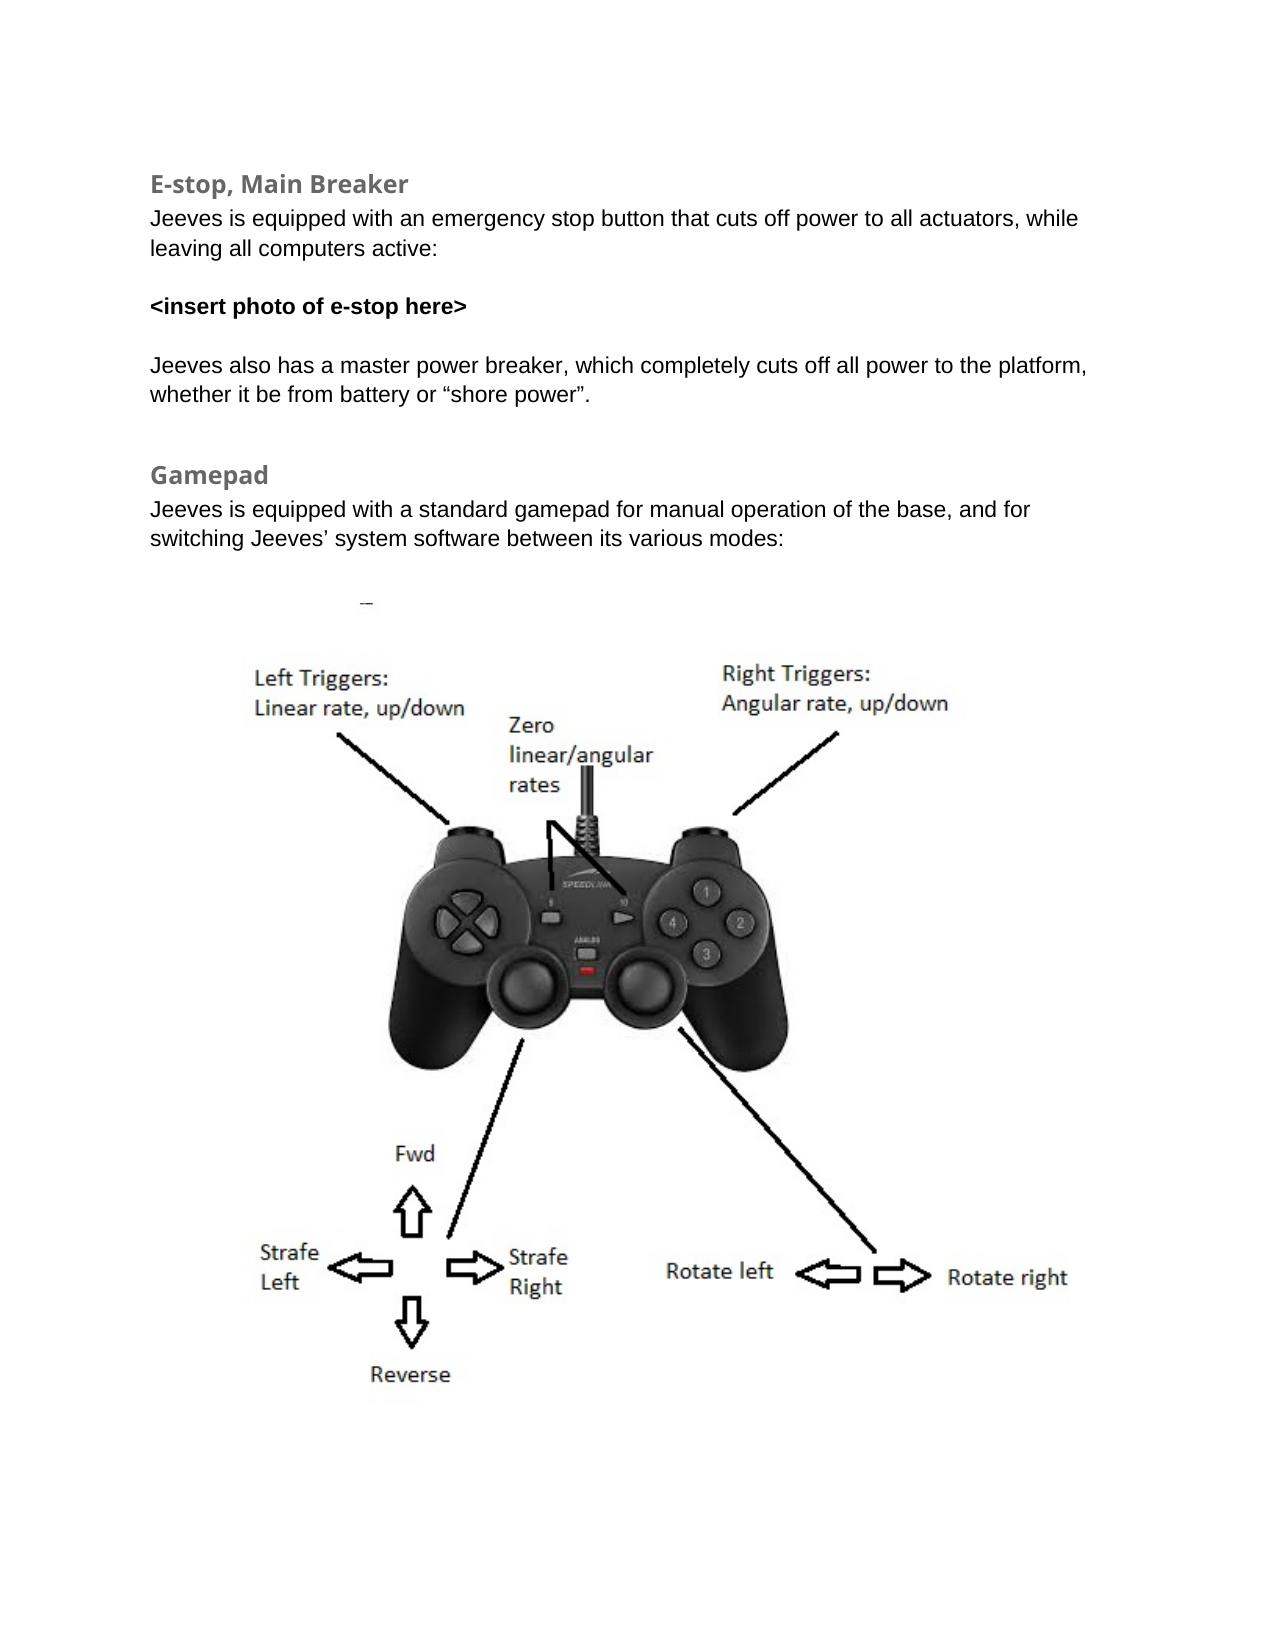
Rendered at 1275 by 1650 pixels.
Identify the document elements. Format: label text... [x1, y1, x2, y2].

text Jeeves also has a master power breaker, which completely cuts off all power to the platform, whether it be from battery or “shore power”. [150, 353, 1125, 408]
subtitle E-stop, Main Breaker [150, 167, 1125, 201]
text <insert photo of e-stop here> [150, 294, 1125, 319]
picture [168, 603, 1107, 1437]
text Jeeves is equipped with a standard gamepad for manual operation of the base, and for switching Jeeves’ system software between its various modes: [150, 497, 1125, 552]
subtitle Gamepad [150, 457, 1125, 492]
text Jeeves is equipped with an emergency stop button that cuts off power to all actuators, while leaving all computers active: [150, 206, 1125, 261]
